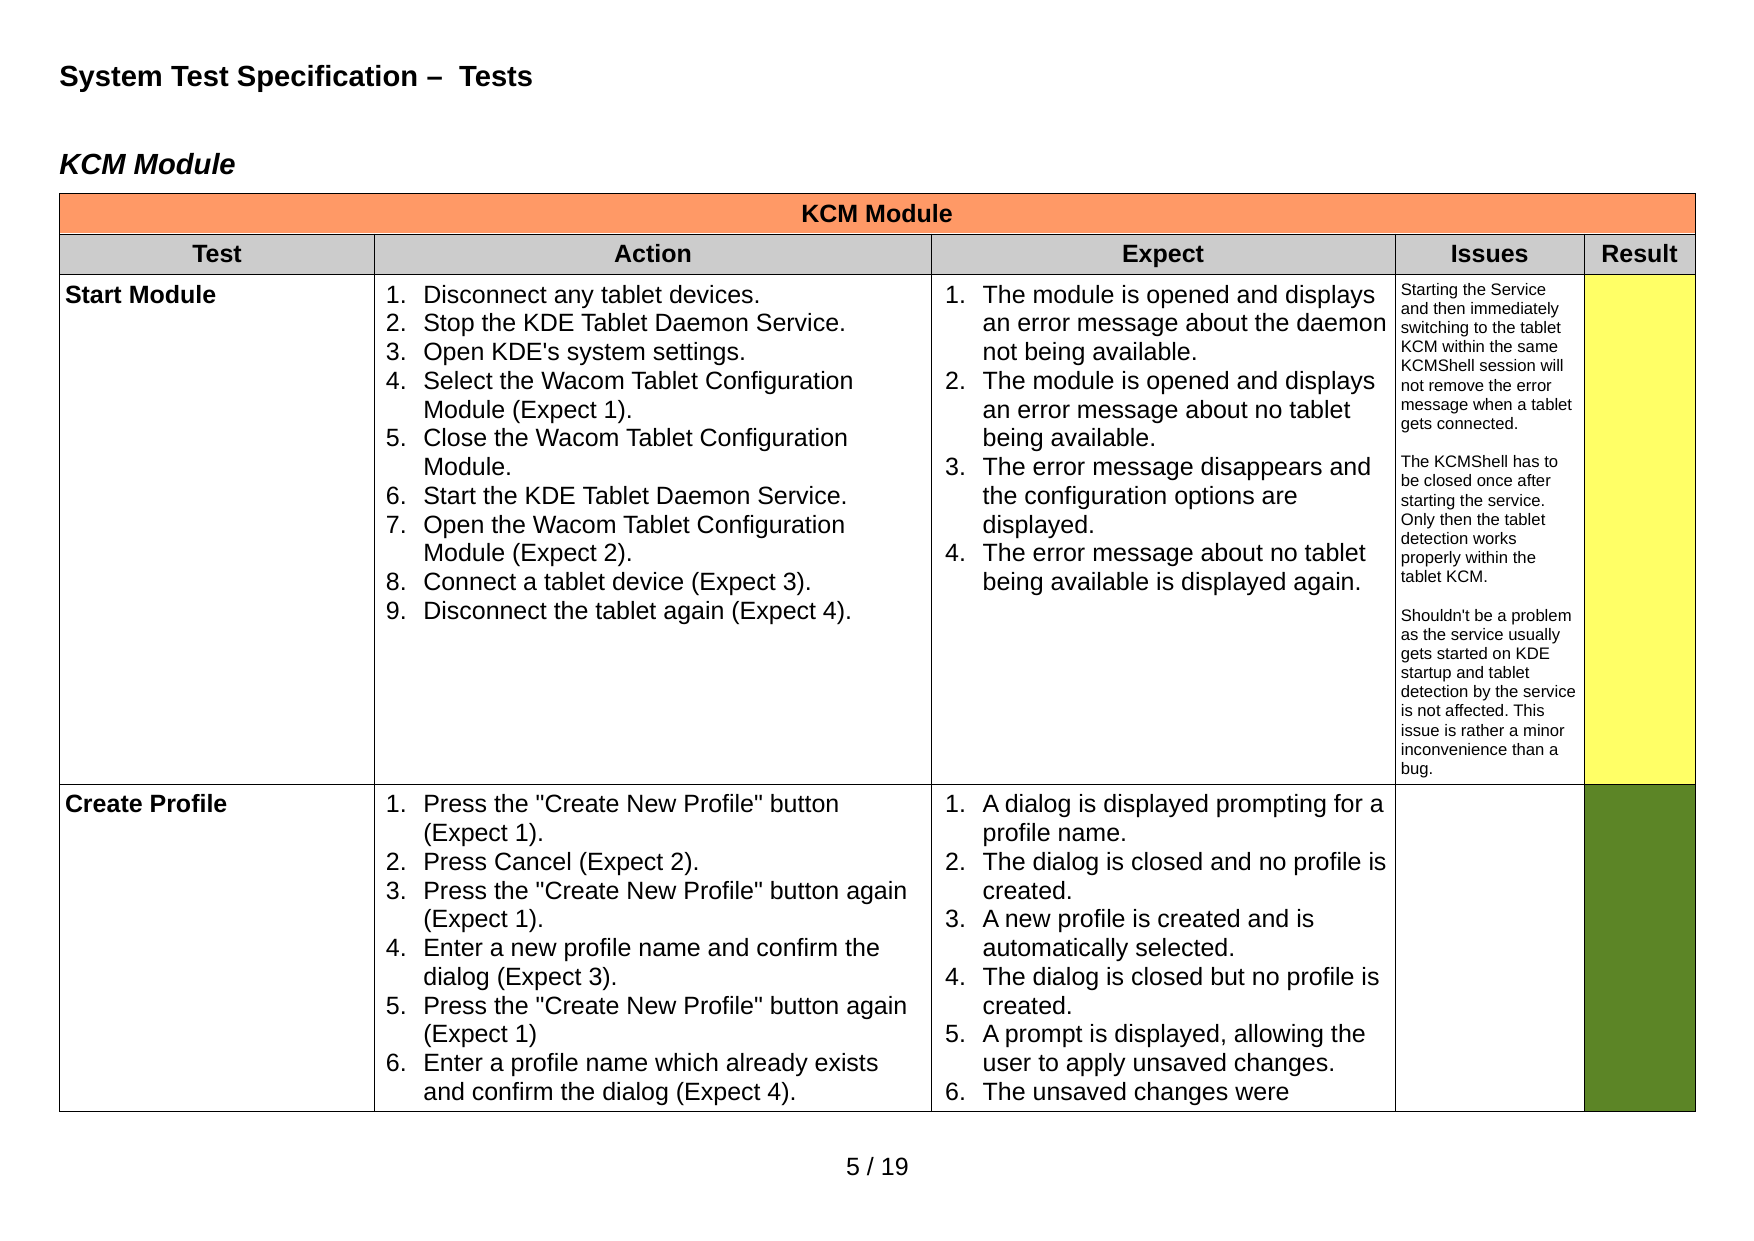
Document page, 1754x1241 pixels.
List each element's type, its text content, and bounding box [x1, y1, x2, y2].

table_cell A dialog is displayed prompting for a profile name. The dialog is closed and no profile is created. A new profile is created and is automatically selected. The dialog is closed but no profile is created. A prompt is displayed, allowing the user to apply unsaved changes. The unsaved changes were [932, 785, 1395, 1111]
table_cell Issues [1396, 235, 1584, 274]
table_cell The module is opened and displays an error message about the daemon not being available. The module is opened and displays an error message about no tablet being available. The error message disappears and the configuration options are displayed. The error message about no tablet being available is displayed again. [932, 275, 1395, 784]
subtitle KCM Module [59, 147, 1695, 181]
table_cell Disconnect any tablet devices. Stop the KDE Tablet Daemon Service. Open KDE's system settings. Select the Wacom Tablet Configuration Module (Expect 1). Close the Wacom Tablet Configuration Module. Start the KDE Tablet Daemon Service. Open the Wacom Tablet Configuration Module (Expect 2). Connect a tablet device (Expect 3). Disconnect the tablet again (Expect 4). [375, 275, 931, 784]
table_cell [1585, 275, 1695, 784]
table_cell Start Module [60, 275, 374, 784]
table_header KCM Module [60, 194, 1695, 233]
table_cell [1585, 785, 1695, 1111]
table_cell Test [60, 235, 374, 274]
table_cell Create Profile [60, 785, 374, 1111]
table_cell Action [375, 235, 931, 274]
table_cell Press the "Create New Profile" button (Expect 1). Press Cancel (Expect 2). Press the "Create New Profile" button again (Expect 1). Enter a new profile name and confirm the dialog (Expect 3). Press the "Create New Profile" button again (Expect 1) Enter a profile name which already exists and confirm the dialog (Expect 4). Change some settings of the current profile but do not apply them yet. Press the "Create New Profile" button again (Expect 1) Enter a new profile name which does not exist yet and confirm the dialog. (Expect 5). Save the changes and switch back from the new profile to the previous one. (Expect 6) [375, 785, 931, 1111]
table_cell Expect [932, 235, 1395, 274]
table_cell Result [1585, 235, 1695, 274]
table_cell [1396, 785, 1584, 1111]
table_cell Starting the Service and then immediately switching to the tablet KCM within the same KCMShell session will not remove the error message when a tablet gets connected. The KCMShell has to be closed once after starting the service. Only then the tablet detection works properly within the tablet KCM. Shouldn't be a problem as the service usually gets started on KDE startup and tablet detection by the service is not affected. This issue is rather a minor inconvenience than a bug. [1396, 275, 1584, 784]
